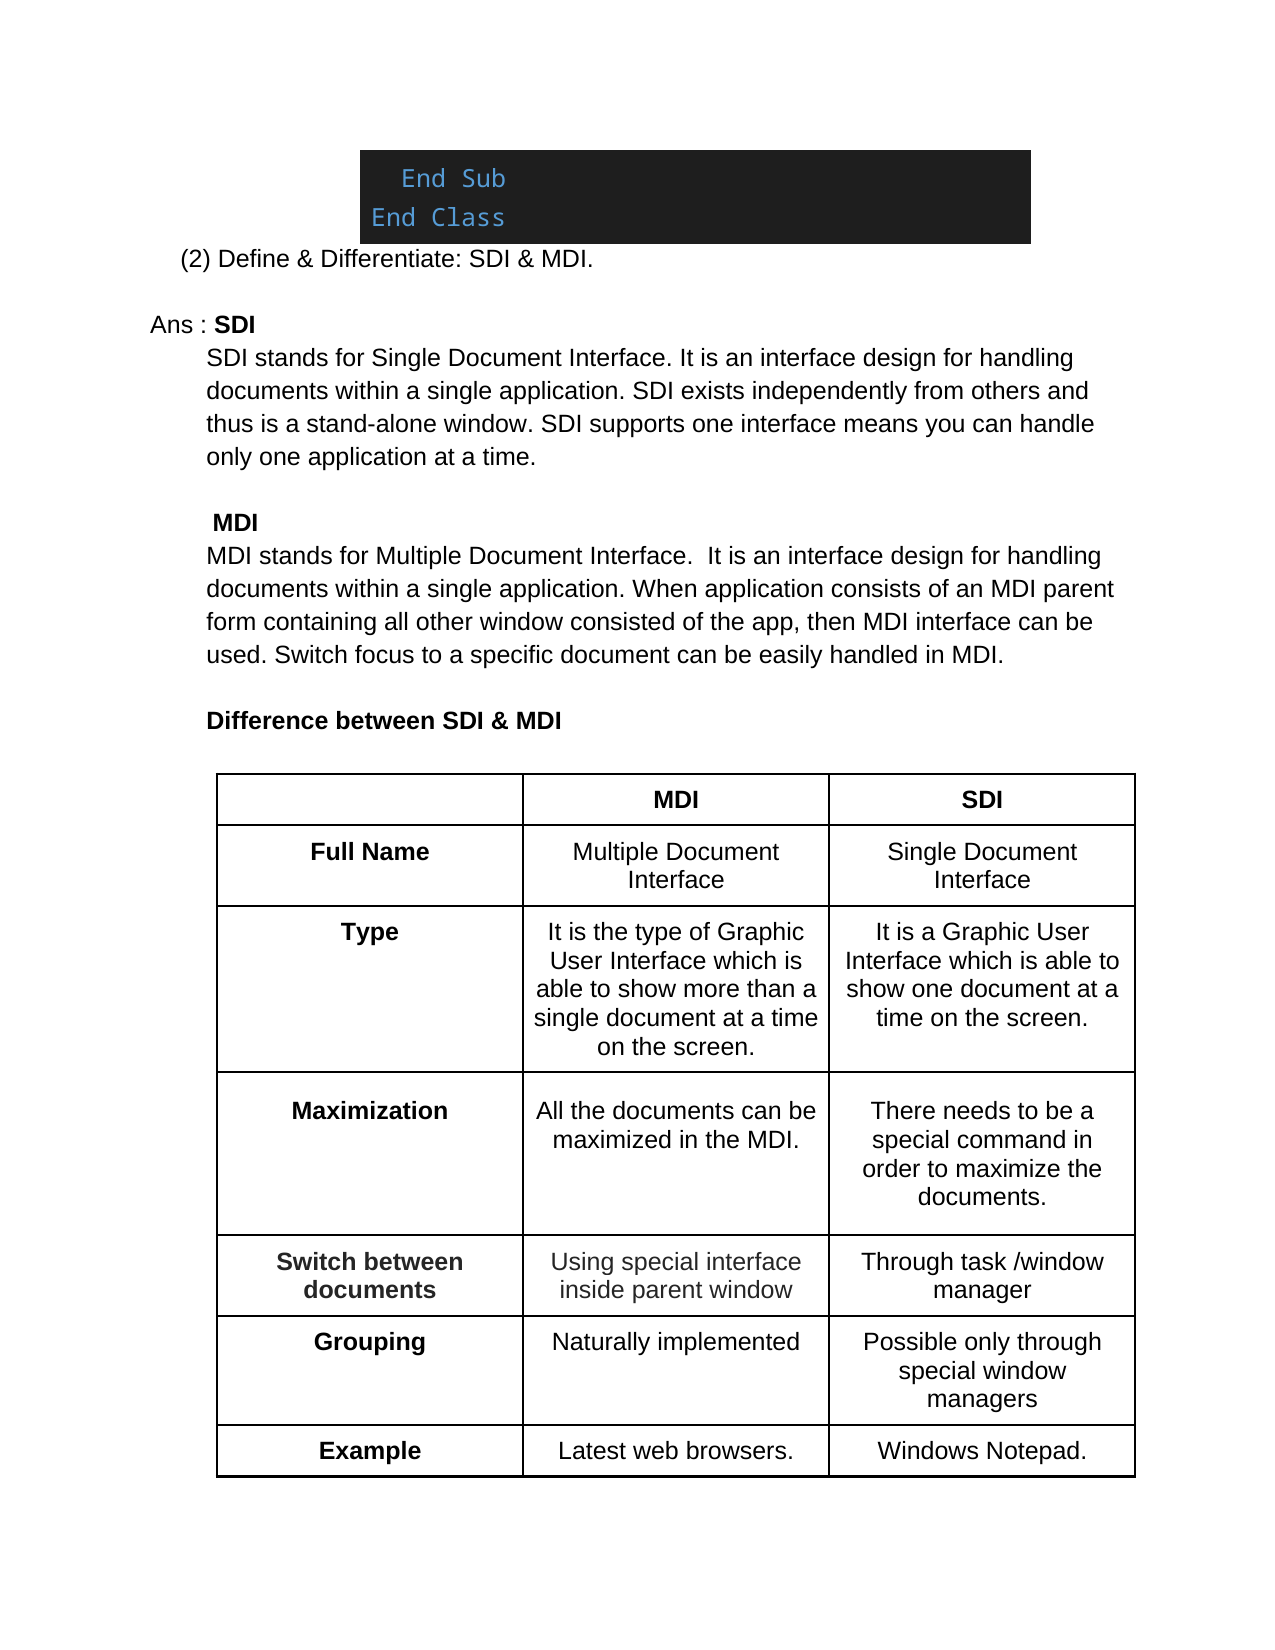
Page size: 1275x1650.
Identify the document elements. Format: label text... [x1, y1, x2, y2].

table_cell There needs to be a special command in order to maximize the documents. [830, 1073, 1134, 1234]
table_cell Using special interface inside parent window [524, 1236, 828, 1314]
table_cell Single Document Interface [830, 826, 1134, 904]
table_cell Example [218, 1426, 522, 1475]
text SDI stands for Single Document Interface. It is an interface design for handling documents within a single application. SDI exists independently from others and thus is a stand-alone window. SDI supports one interface means you can handle only one application at a time. [206, 343, 1125, 471]
text Difference between SDI & MDI [206, 706, 1125, 735]
table_cell Type [218, 907, 522, 1071]
table_header [218, 775, 522, 824]
table_header SDI [830, 775, 1134, 824]
text MDI stands for Multiple Document Interface. It is an interface design for handling documents within a single application. When application consists of an MDI parent form containing all other window consisted of the app, then MDI interface can be used. Switch focus to a specific document can be easily handled in MDI. [206, 541, 1125, 669]
table_cell Through task /window manager [830, 1236, 1134, 1314]
table_cell All the documents can be maximized in the MDI. [524, 1073, 828, 1234]
table_cell Switch between documents [218, 1236, 522, 1314]
table_cell Windows Notepad. [830, 1426, 1134, 1475]
table_cell It is a Graphic User Interface which is able to show one document at a time on the screen. [830, 907, 1134, 1071]
table_cell Possible only through special window managers [830, 1317, 1134, 1424]
table_cell Grouping [218, 1317, 522, 1424]
table_cell Maximization [218, 1073, 522, 1234]
table_cell Full Name [218, 826, 522, 904]
table_cell Naturally implemented [524, 1317, 828, 1424]
text MDI [150, 508, 1125, 537]
text (2) Define & Differentiate: SDI & MDI. [159, 244, 1125, 273]
table_cell It is the type of Graphic User Interface which is able to show more than a single document at a time on the screen. [524, 907, 828, 1071]
table_header MDI [524, 775, 828, 824]
table_header End Sub End Class [360, 150, 1031, 244]
table_cell Latest web browsers. [524, 1426, 828, 1475]
text Ans : SDI [150, 310, 1125, 339]
table_cell Multiple Document Interface [524, 826, 828, 904]
